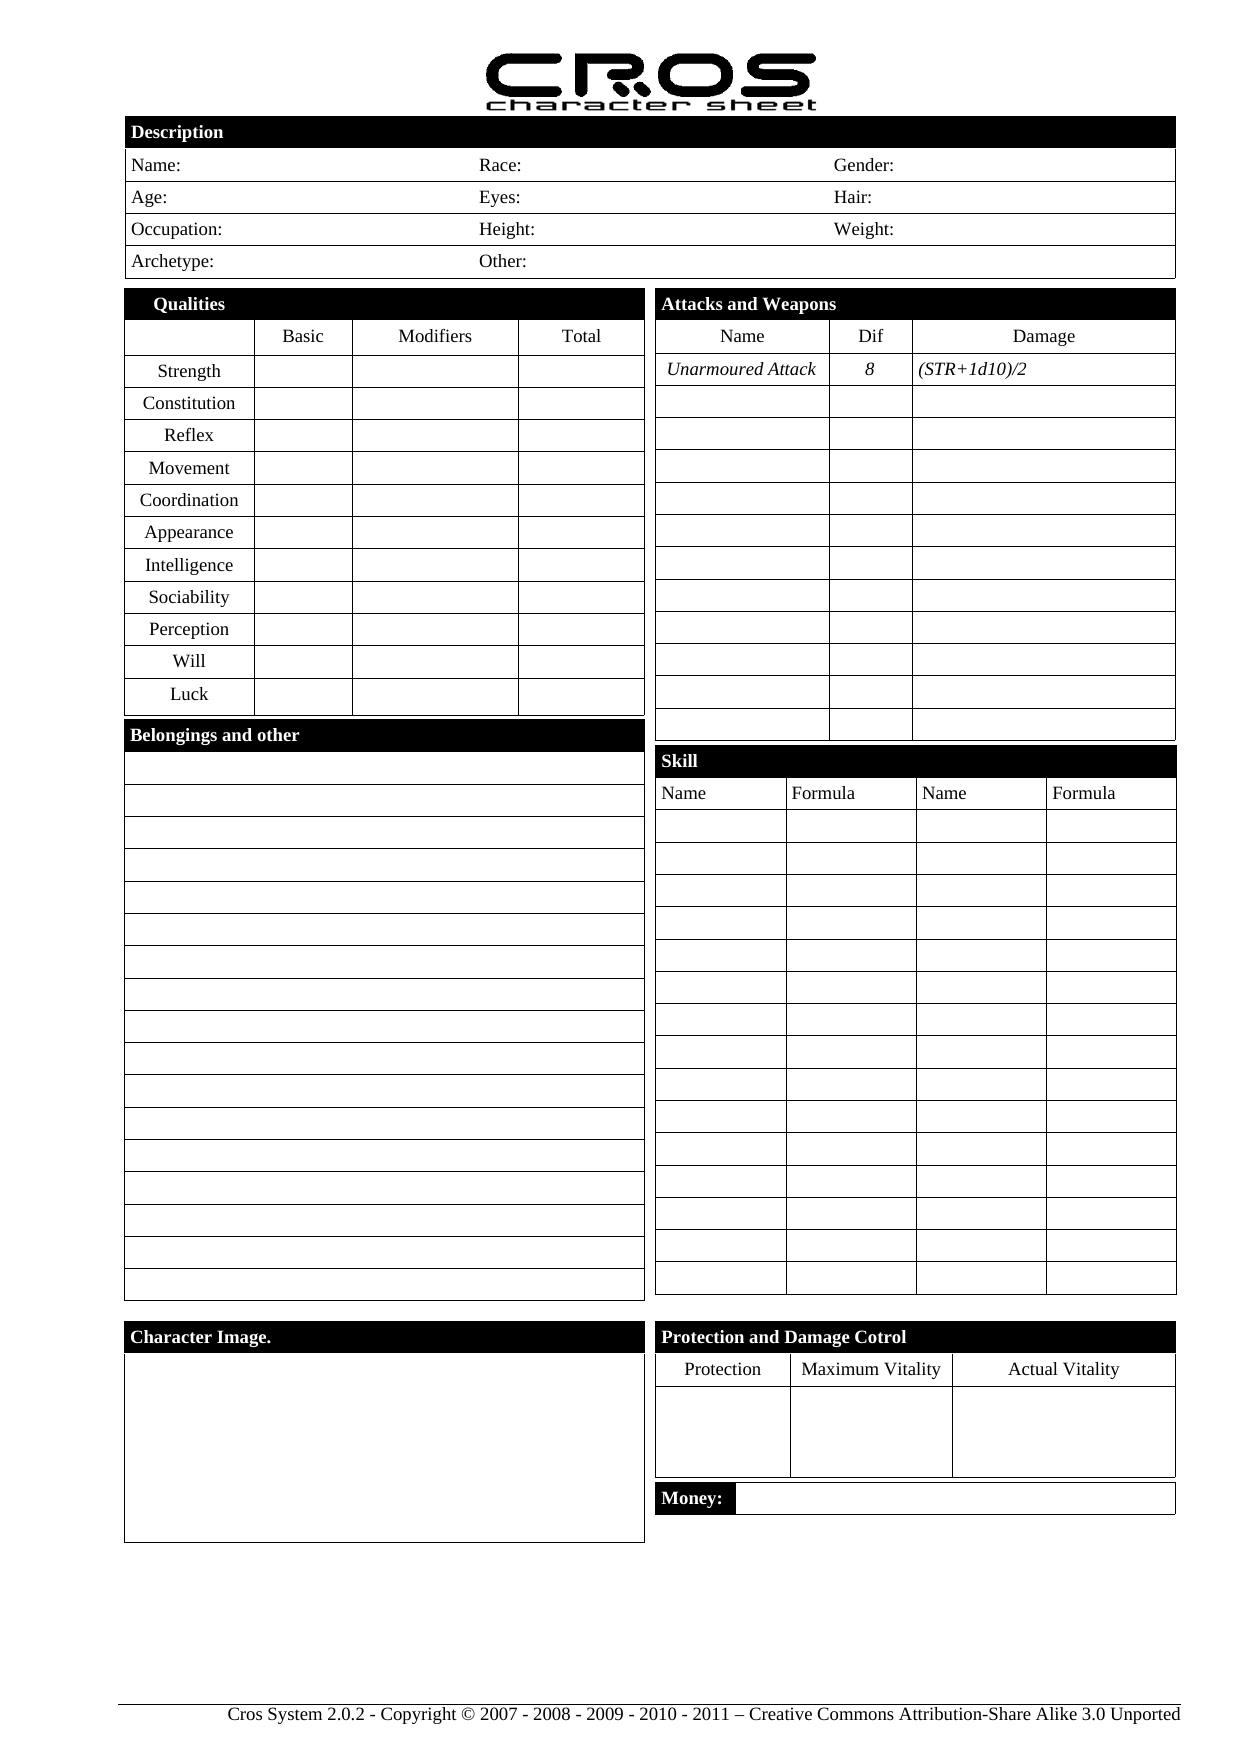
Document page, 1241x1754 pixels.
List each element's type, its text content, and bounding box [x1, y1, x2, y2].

table_header Skill [656, 746, 786, 777]
table_cell [255, 549, 352, 581]
table_cell Will [125, 646, 254, 678]
table_cell [353, 549, 518, 581]
table_cell [656, 483, 829, 514]
table_cell [913, 676, 1175, 708]
table_cell [519, 582, 644, 613]
table_cell [656, 810, 786, 842]
table_cell [353, 388, 518, 419]
table_cell 8 [830, 354, 912, 385]
table_cell [353, 646, 518, 678]
table_cell [656, 1166, 786, 1197]
table_cell [1047, 972, 1176, 1003]
table_cell [917, 1198, 1046, 1229]
table_cell [913, 612, 1175, 643]
table_header [352, 289, 518, 320]
table_cell [917, 907, 1046, 939]
table_cell [125, 1269, 644, 1300]
table_cell [125, 1043, 644, 1074]
table_cell [656, 940, 786, 971]
table_cell [787, 875, 916, 906]
table_cell [353, 679, 518, 715]
table_cell [656, 1133, 786, 1165]
table_header [736, 1483, 1175, 1514]
table_cell [125, 1205, 644, 1236]
table_cell [830, 483, 912, 514]
table_cell [519, 679, 644, 715]
table_cell [830, 515, 912, 546]
table_cell [353, 356, 518, 387]
table_cell [255, 582, 352, 613]
table_cell [830, 709, 912, 740]
table_cell [913, 386, 1175, 417]
table_header [650, 1315, 1181, 1548]
table_cell [830, 676, 912, 708]
table_cell [519, 420, 644, 451]
table_cell [656, 547, 829, 579]
table_cell Name [656, 320, 829, 353]
table_cell [787, 1101, 916, 1132]
table_cell [255, 485, 352, 516]
table_cell [1047, 1166, 1176, 1197]
table_cell [917, 1036, 1046, 1068]
table_cell Luck [125, 679, 254, 715]
table_cell [656, 386, 829, 417]
table_cell [656, 1004, 786, 1035]
table_cell [917, 875, 1046, 906]
table_header [1046, 746, 1176, 777]
table_cell Maximum Vitality [791, 1354, 952, 1386]
table_cell [830, 547, 912, 579]
table_cell Protection [656, 1354, 790, 1386]
table_cell [913, 483, 1175, 514]
table_cell [656, 709, 829, 740]
table_cell [787, 1069, 916, 1100]
table_cell Strength [125, 356, 254, 387]
table_cell [353, 452, 518, 484]
table_cell [656, 450, 829, 482]
table_cell [255, 679, 352, 715]
table_cell [125, 752, 644, 784]
table_cell [125, 946, 644, 978]
table_cell [656, 907, 786, 939]
table_cell [353, 582, 518, 613]
table_cell [913, 418, 1175, 449]
table_cell [1047, 940, 1176, 971]
table_cell Unarmoured Attack [656, 354, 829, 385]
table_cell [656, 580, 829, 611]
table_cell [830, 644, 912, 675]
table_cell Constitution [125, 388, 254, 419]
table_cell [255, 614, 352, 645]
table_cell Appearance [125, 517, 254, 548]
table_cell [1047, 1262, 1176, 1294]
table_cell [519, 388, 644, 419]
table_cell [917, 1004, 1046, 1035]
table_cell [125, 1011, 644, 1042]
table_cell [787, 810, 916, 842]
table_cell [656, 1230, 786, 1261]
table_cell Formula [1047, 778, 1176, 809]
table_cell [1047, 1198, 1176, 1229]
table_cell [787, 1230, 916, 1261]
table_cell [656, 1069, 786, 1100]
table_cell Intelligence [125, 549, 254, 581]
table_cell [255, 388, 352, 419]
table_cell [656, 612, 829, 643]
table_cell (STR+1d10)/2 [913, 354, 1175, 385]
table_header [254, 289, 352, 320]
table_cell Total [519, 320, 644, 355]
table_cell [917, 1166, 1046, 1197]
table_header Protection and Damage Cotrol [656, 1322, 1175, 1353]
table_cell [353, 485, 518, 516]
table_cell [830, 418, 912, 449]
table_cell [1047, 1036, 1176, 1068]
table_cell [830, 450, 912, 482]
table_cell [519, 549, 644, 581]
table_cell [787, 1262, 916, 1294]
table_cell Modifiers [353, 320, 518, 355]
table_header Description [126, 117, 473, 148]
table_cell [787, 907, 916, 939]
table_cell [917, 843, 1046, 874]
table_header [118, 283, 649, 1315]
table_cell Name [917, 778, 1046, 809]
picture [480, 50, 819, 113]
table_cell Gender: [828, 149, 1175, 181]
table_cell [656, 1101, 786, 1132]
table_cell [787, 1004, 916, 1035]
table_cell [917, 810, 1046, 842]
table_cell [519, 614, 644, 645]
table_cell [787, 1198, 916, 1229]
table_cell [913, 644, 1175, 675]
table_cell [1047, 1069, 1176, 1100]
table_header [473, 117, 828, 148]
table_cell [913, 580, 1175, 611]
table_cell [1047, 1004, 1176, 1035]
table_cell Perception [125, 614, 254, 645]
table_cell [656, 418, 829, 449]
table_cell [917, 1101, 1046, 1132]
table_cell [787, 1133, 916, 1165]
table_header Qualities [125, 289, 254, 320]
table_cell [787, 972, 916, 1003]
table_cell [913, 709, 1175, 740]
table_cell Name [656, 778, 786, 809]
table_cell [791, 1387, 952, 1477]
table_cell [917, 1133, 1046, 1165]
table_cell [125, 882, 644, 913]
table_cell [656, 1387, 790, 1477]
table_cell [519, 356, 644, 387]
table_cell [125, 914, 644, 945]
table_cell Eyes: [473, 182, 828, 213]
table_cell [125, 979, 644, 1010]
table_cell Height: [473, 214, 828, 245]
table_cell [830, 612, 912, 643]
table_cell [1047, 1133, 1176, 1165]
table_cell [787, 940, 916, 971]
table_cell [125, 1172, 644, 1204]
table_cell [125, 785, 644, 816]
table_cell Name: [126, 149, 473, 181]
table_cell [519, 517, 644, 548]
table_header Money: [656, 1483, 735, 1514]
table_header [786, 746, 916, 777]
table_cell [255, 356, 352, 387]
table_cell [1047, 843, 1176, 874]
table_cell [917, 1069, 1046, 1100]
table_cell Sociability [125, 582, 254, 613]
table_cell [656, 972, 786, 1003]
table_cell [125, 1237, 644, 1268]
table_cell [1047, 907, 1176, 939]
table_cell Formula [787, 778, 916, 809]
table_cell [656, 515, 829, 546]
table_header Character Image. [125, 1322, 644, 1353]
table_cell [787, 1166, 916, 1197]
table_cell [656, 843, 786, 874]
table_cell Other: [473, 246, 1175, 278]
table_cell Weight: [828, 214, 1175, 245]
table_header [650, 283, 1181, 1315]
table_cell Coordination [125, 485, 254, 516]
table_cell [1047, 1101, 1176, 1132]
table_cell [353, 614, 518, 645]
table_cell [917, 1262, 1046, 1294]
table_cell [913, 515, 1175, 546]
table_cell [519, 485, 644, 516]
table_cell Occupation: [126, 214, 473, 245]
table_cell [1047, 810, 1176, 842]
table_cell [519, 646, 644, 678]
table_cell [255, 452, 352, 484]
table_cell [917, 1230, 1046, 1261]
table_cell Damage [913, 320, 1175, 353]
table_cell [656, 1198, 786, 1229]
table_cell [917, 972, 1046, 1003]
table_cell [917, 940, 1046, 971]
table_cell [255, 420, 352, 451]
table_cell [656, 676, 829, 708]
table_cell [787, 1036, 916, 1068]
table_cell [125, 1075, 644, 1107]
table_cell Movement [125, 452, 254, 484]
table_cell [913, 547, 1175, 579]
table_cell [656, 644, 829, 675]
table_cell [125, 1108, 644, 1139]
table_cell [656, 1262, 786, 1294]
table_cell [913, 450, 1175, 482]
table_cell Race: [473, 149, 828, 181]
table_cell [1047, 1230, 1176, 1261]
table_header [828, 117, 1175, 148]
table_cell [953, 1387, 1175, 1477]
table_cell Actual Vitality [953, 1354, 1175, 1386]
table_cell [125, 320, 254, 355]
table_cell [353, 420, 518, 451]
table_cell [125, 849, 644, 881]
table_cell [656, 1036, 786, 1068]
table_header [916, 746, 1046, 777]
table_cell [353, 517, 518, 548]
table_header Belongings and other [125, 720, 644, 752]
table_cell [830, 386, 912, 417]
table_cell [255, 517, 352, 548]
table_header [118, 1315, 649, 1548]
table_cell [519, 452, 644, 484]
table_cell Age: [126, 182, 473, 213]
table_header Attacks and Weapons [656, 289, 1175, 320]
table_cell [787, 843, 916, 874]
table_cell [255, 646, 352, 678]
table_cell [125, 1140, 644, 1171]
table_cell [656, 875, 786, 906]
table_cell [125, 817, 644, 848]
table_cell Hair: [828, 182, 1175, 213]
table_cell Archetype: [126, 246, 473, 278]
table_cell [1047, 875, 1176, 906]
table_cell Basic [255, 320, 352, 355]
table_cell [830, 580, 912, 611]
table_cell [125, 1354, 644, 1542]
table_cell Dif [830, 320, 912, 353]
table_cell Reflex [125, 420, 254, 451]
table_header [518, 289, 644, 320]
